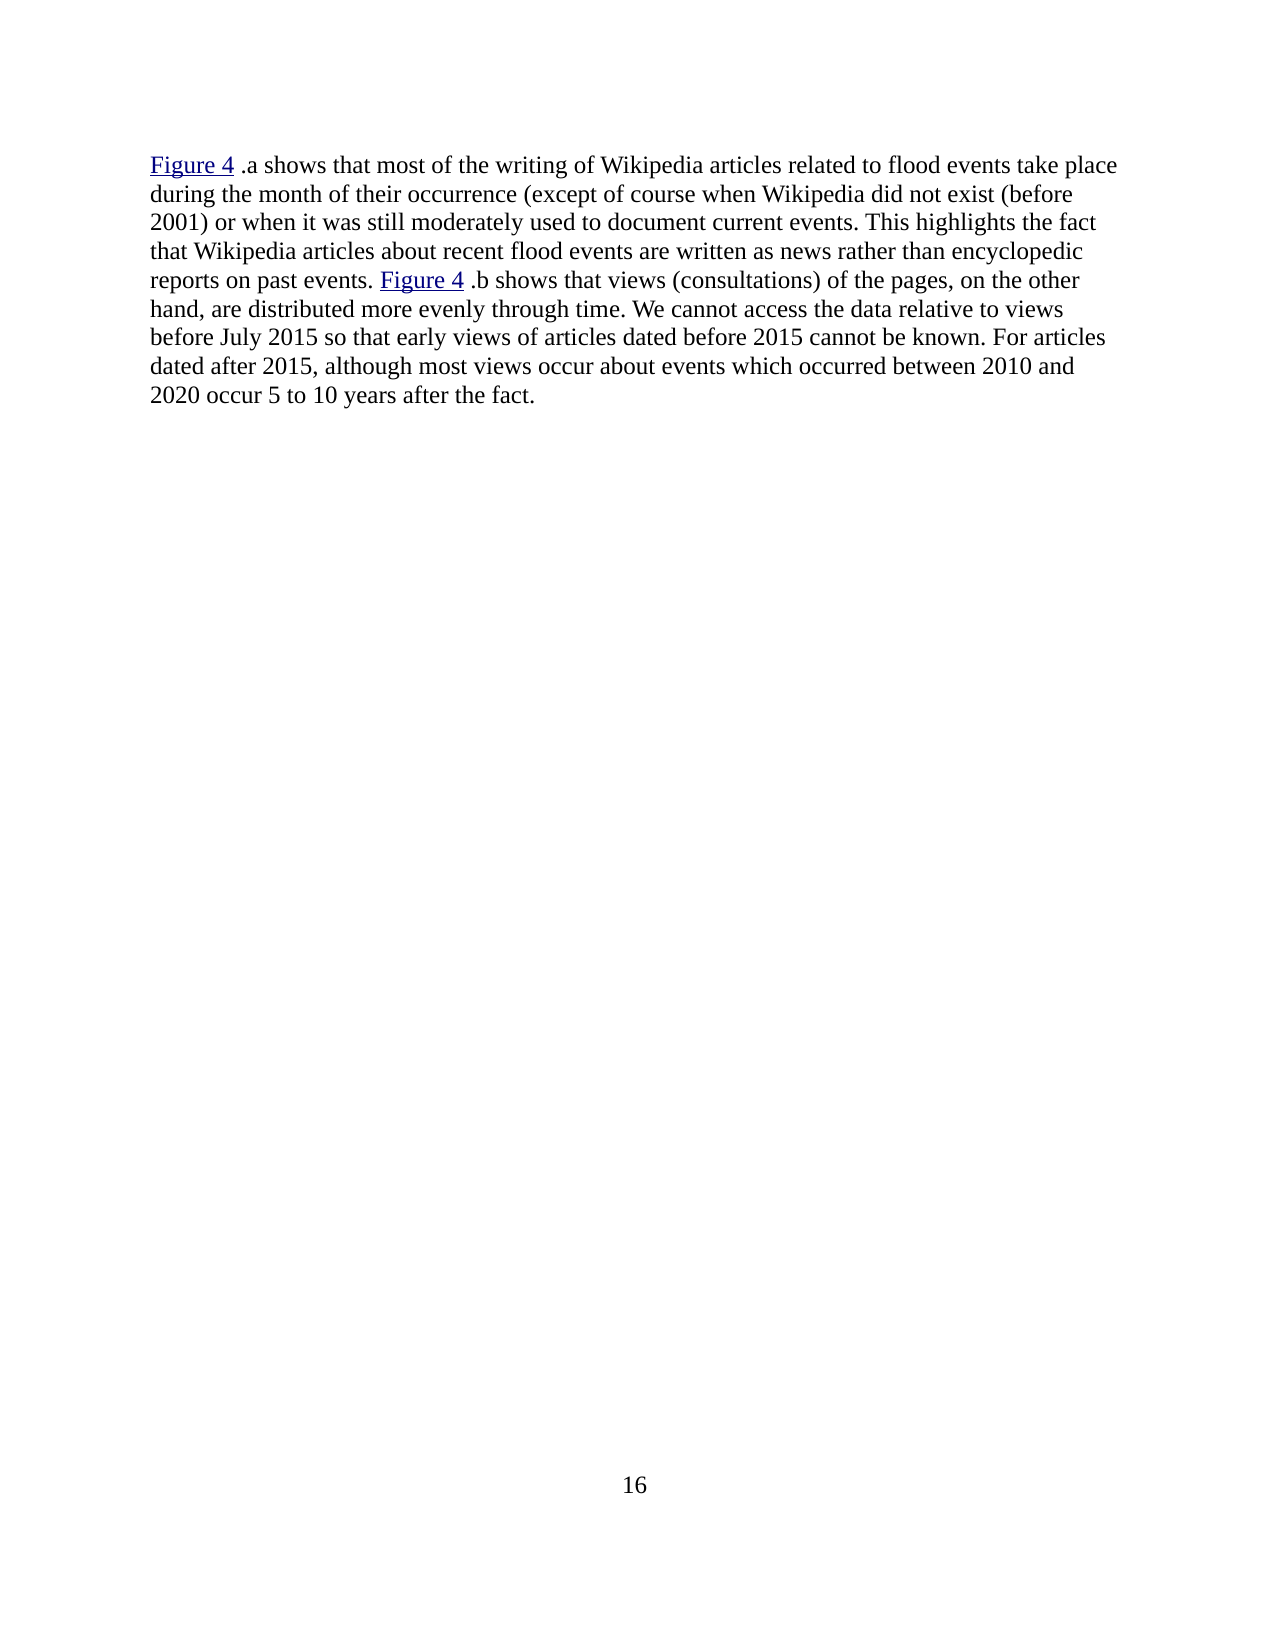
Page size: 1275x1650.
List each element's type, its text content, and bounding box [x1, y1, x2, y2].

text Figure 4 .a shows that most of the writing of Wikipedia articles related to flood events take place during the month of their occurrence (except of course when Wikipedia did not exist (before 2001) or when it was still moderately used to document current events. This highlights the fact that Wikipedia articles about recent flood events are written as news rather than encyclopedic reports on past events. Figure 4 .b shows that views (consultations) of the pages, on the other hand, are distributed more evenly through time. We cannot access the data relative to views before July 2015 so that early views of articles dated before 2015 cannot be known. For articles dated after 2015, although most views occur about events which occurred between 2010 and 2020 occur 5 to 10 years after the fact. [150, 150, 1125, 409]
